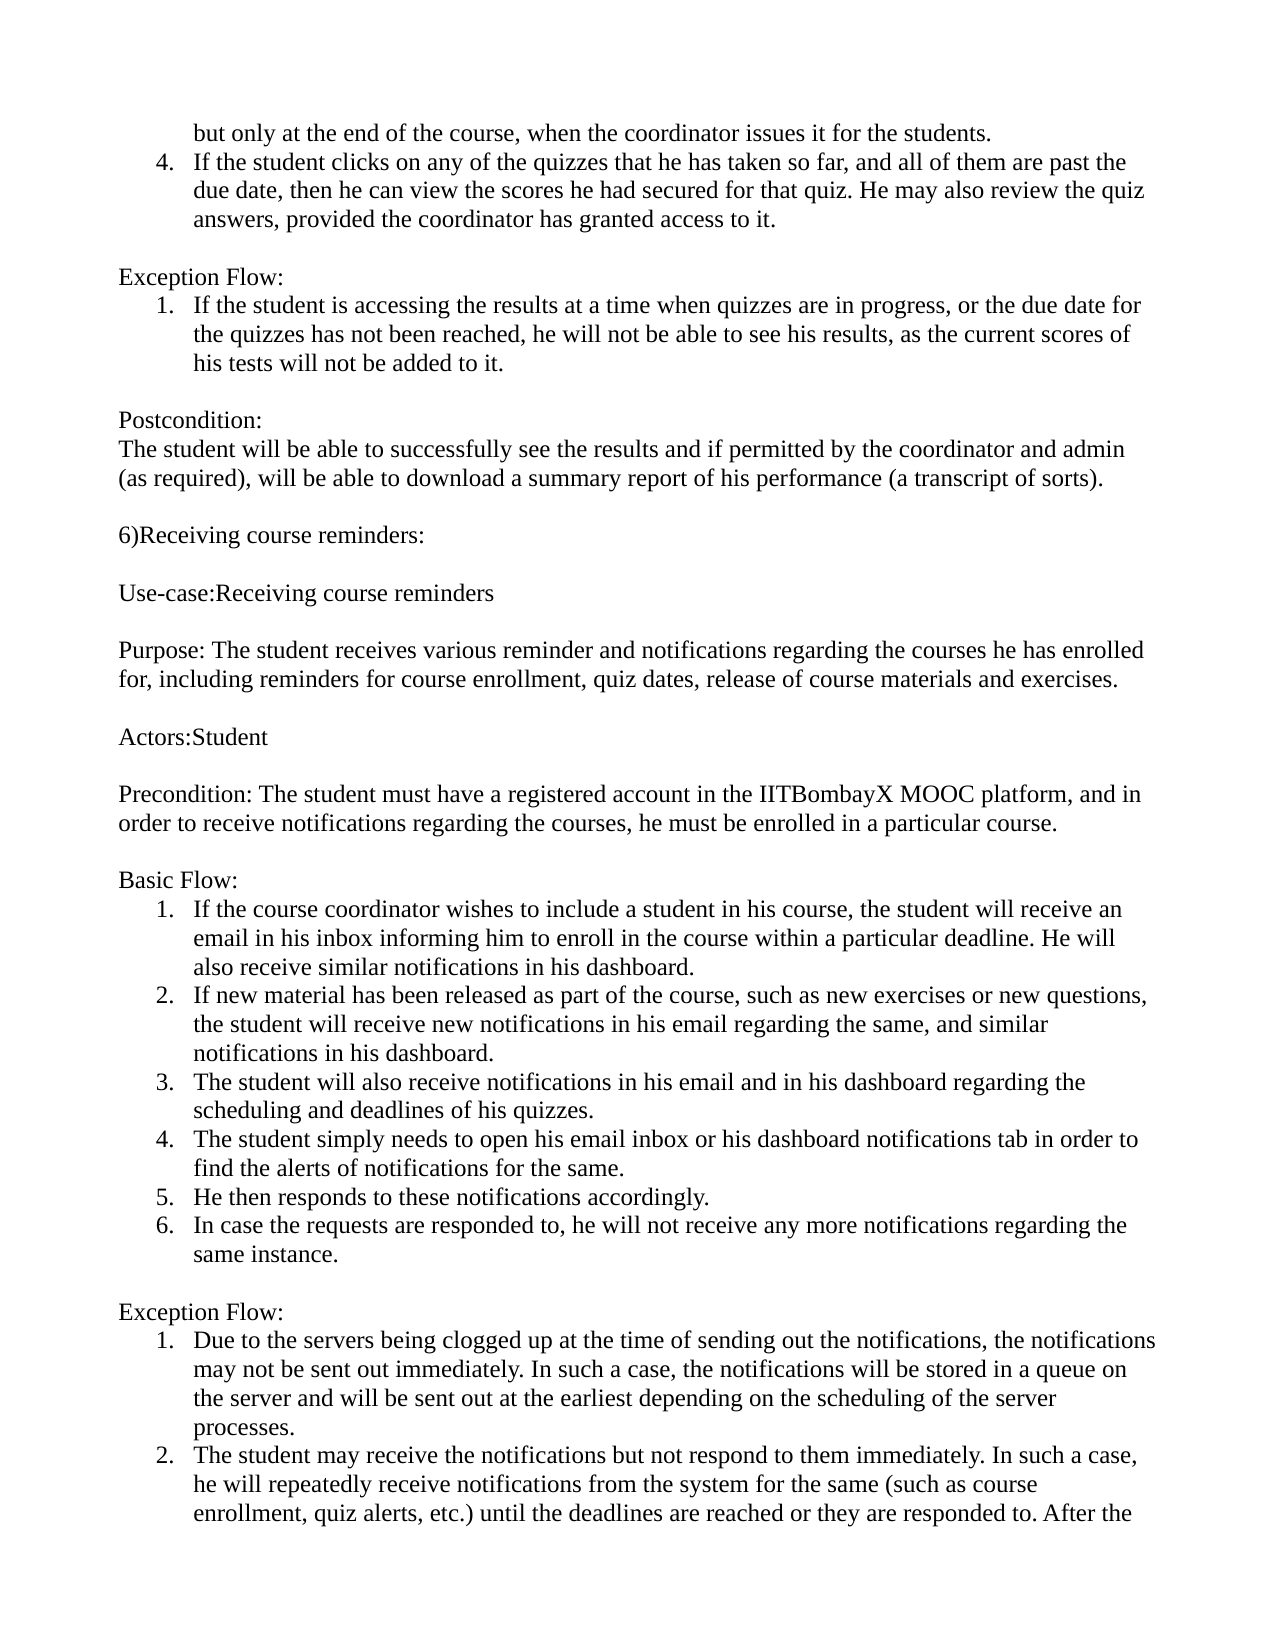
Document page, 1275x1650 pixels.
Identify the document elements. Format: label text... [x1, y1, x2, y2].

list If the student is accessing the results at a time when quizzes are in progress, or the due date for the quizzes has not been reached, he will not be able to see his results, as the current scores of his tests will not be added to it. [156, 291, 1157, 377]
list but only at the end of the course, when the coordinator issues it for the students. [156, 118, 1157, 147]
list In case the requests are responded to, he will not receive any more notifications regarding the same instance. [156, 1211, 1157, 1268]
text Purpose: The student receives various reminder and notifications regarding the courses he has enrolled for, including reminders for course enrollment, quiz dates, release of course materials and exercises. [118, 636, 1157, 693]
list He then responds to these notifications accordingly. [156, 1182, 1157, 1211]
text 6)Receiving course reminders: [118, 521, 1157, 549]
text Precondition: The student must have a registered account in the IITBombayX MOOC platform, and in order to receive notifications regarding the courses, he must be enrolled in a particular course. [118, 779, 1157, 837]
list If new material has been released as part of the course, such as new exercises or new questions, the student will receive new notifications in his email regarding the same, and similar notifications in his dashboard. [156, 981, 1157, 1067]
text Use-case:Receiving course reminders [118, 578, 1157, 607]
text Postcondition: [118, 406, 1157, 434]
list Due to the servers being clogged up at the time of sending out the notifications, the notifications may not be sent out immediately. In such a case, the notifications will be stored in a queue on the server and will be sent out at the earliest depending on the scheduling of the server processes. [156, 1326, 1157, 1441]
text Exception Flow: [118, 1297, 1157, 1326]
list The student will also receive notifications in his email and in his dashboard regarding the scheduling and deadlines of his quizzes. [156, 1067, 1157, 1124]
text Basic Flow: [118, 866, 1157, 894]
list If the course coordinator wishes to include a student in his course, the student will receive an email in his inbox informing him to enroll in the course within a particular deadline. He will also receive similar notifications in his dashboard. [156, 894, 1157, 981]
text The student will be able to successfully see the results and if permitted by the coordinator and admin (as required), will be able to download a summary report of his performance (a transcript of sorts). [118, 434, 1157, 492]
text Exception Flow: [118, 262, 1157, 291]
list The student simply needs to open his email inbox or his dashboard notifications tab in order to find the alerts of notifications for the same. [156, 1124, 1157, 1182]
list The student may receive the notifications but not respond to them immediately. In such a case, he will repeatedly receive notifications from the system for the same (such as course enrollment, quiz alerts, etc.) until the deadlines are reached or they are responded to. After the [156, 1441, 1157, 1527]
list If the student clicks on any of the quizzes that he has taken so far, and all of them are past the due date, then he can view the scores he had secured for that quiz. He may also review the quiz answers, provided the coordinator has granted access to it. [156, 147, 1157, 233]
text Actors:Student [118, 722, 1157, 751]
